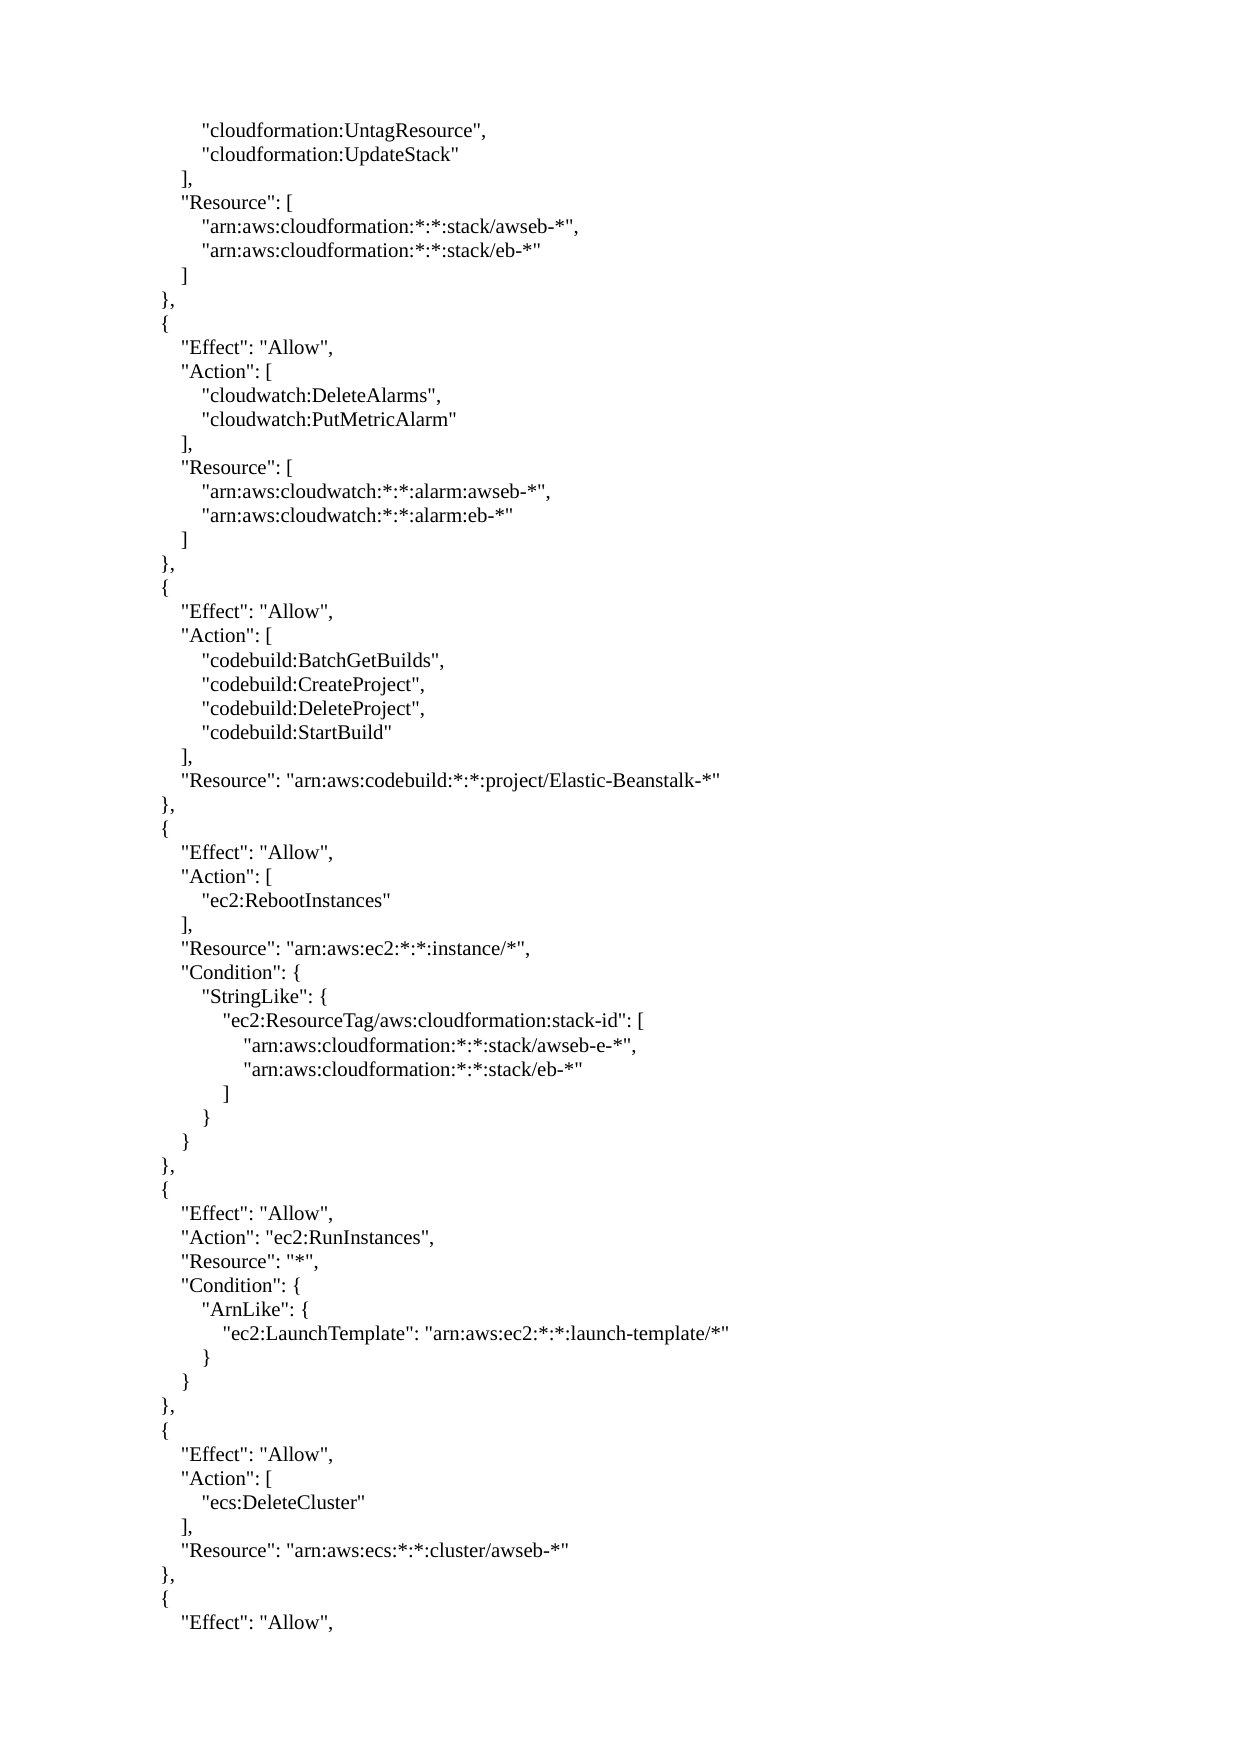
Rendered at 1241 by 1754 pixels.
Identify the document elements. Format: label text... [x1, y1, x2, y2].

text "codebuild:BatchGetBuilds", [118, 647, 1122, 672]
text "ecs:DeleteCluster" [118, 1490, 1122, 1514]
text "StringLike": { [118, 984, 1122, 1008]
text "Effect": "Allow", [118, 840, 1122, 864]
text "Resource": "arn:aws:ec2:*:*:instance/*", [118, 936, 1122, 960]
text "ec2:LaunchTemplate": "arn:aws:ec2:*:*:launch-template/*" [118, 1321, 1122, 1345]
text ], [118, 166, 1122, 190]
text "Effect": "Allow", [118, 1442, 1122, 1466]
text "codebuild:CreateProject", [118, 672, 1122, 696]
text "Effect": "Allow", [118, 1610, 1122, 1634]
text "arn:aws:cloudwatch:*:*:alarm:eb-*" [118, 503, 1122, 527]
text "Effect": "Allow", [118, 1201, 1122, 1225]
text { [118, 311, 1122, 335]
text "arn:aws:cloudformation:*:*:stack/eb-*" [118, 238, 1122, 262]
text { [118, 1586, 1122, 1610]
text "cloudwatch:PutMetricAlarm" [118, 407, 1122, 431]
text "Effect": "Allow", [118, 599, 1122, 623]
text { [118, 816, 1122, 840]
text "Resource": "*", [118, 1249, 1122, 1273]
text ], [118, 431, 1122, 455]
text "Action": [ [118, 1466, 1122, 1490]
text "arn:aws:cloudformation:*:*:stack/eb-*" [118, 1057, 1122, 1081]
text }, [118, 287, 1122, 311]
text ], [118, 912, 1122, 936]
text "cloudformation:UpdateStack" [118, 142, 1122, 166]
text ] [118, 1081, 1122, 1105]
text "codebuild:DeleteProject", [118, 696, 1122, 720]
text }, [118, 1562, 1122, 1586]
text "Resource": "arn:aws:ecs:*:*:cluster/awseb-*" [118, 1538, 1122, 1562]
text "ec2:RebootInstances" [118, 888, 1122, 912]
text "Action": [ [118, 623, 1122, 647]
text } [118, 1105, 1122, 1129]
text "Action": [ [118, 864, 1122, 888]
text "arn:aws:cloudformation:*:*:stack/awseb-*", [118, 214, 1122, 238]
text "Resource": "arn:aws:codebuild:*:*:project/Elastic-Beanstalk-*" [118, 768, 1122, 792]
text } [118, 1129, 1122, 1153]
text "cloudformation:UntagResource", [118, 118, 1122, 142]
text } [118, 1369, 1122, 1393]
text "codebuild:StartBuild" [118, 720, 1122, 744]
text }, [118, 551, 1122, 575]
text { [118, 1417, 1122, 1442]
text "Action": "ec2:RunInstances", [118, 1225, 1122, 1249]
text "ArnLike": { [118, 1297, 1122, 1321]
text ], [118, 744, 1122, 768]
text "Condition": { [118, 960, 1122, 984]
text }, [118, 1153, 1122, 1177]
text "cloudwatch:DeleteAlarms", [118, 383, 1122, 407]
text } [118, 1345, 1122, 1369]
text "Action": [ [118, 359, 1122, 383]
text "Effect": "Allow", [118, 335, 1122, 359]
text "arn:aws:cloudformation:*:*:stack/awseb-e-*", [118, 1032, 1122, 1057]
text ] [118, 262, 1122, 287]
text "Condition": { [118, 1273, 1122, 1297]
text ], [118, 1514, 1122, 1538]
text "ec2:ResourceTag/aws:cloudformation:stack-id": [ [118, 1008, 1122, 1032]
text }, [118, 792, 1122, 816]
text ] [118, 527, 1122, 551]
text "arn:aws:cloudwatch:*:*:alarm:awseb-*", [118, 479, 1122, 503]
text }, [118, 1393, 1122, 1417]
text { [118, 1177, 1122, 1201]
text "Resource": [ [118, 190, 1122, 214]
text { [118, 575, 1122, 599]
text "Resource": [ [118, 455, 1122, 479]
